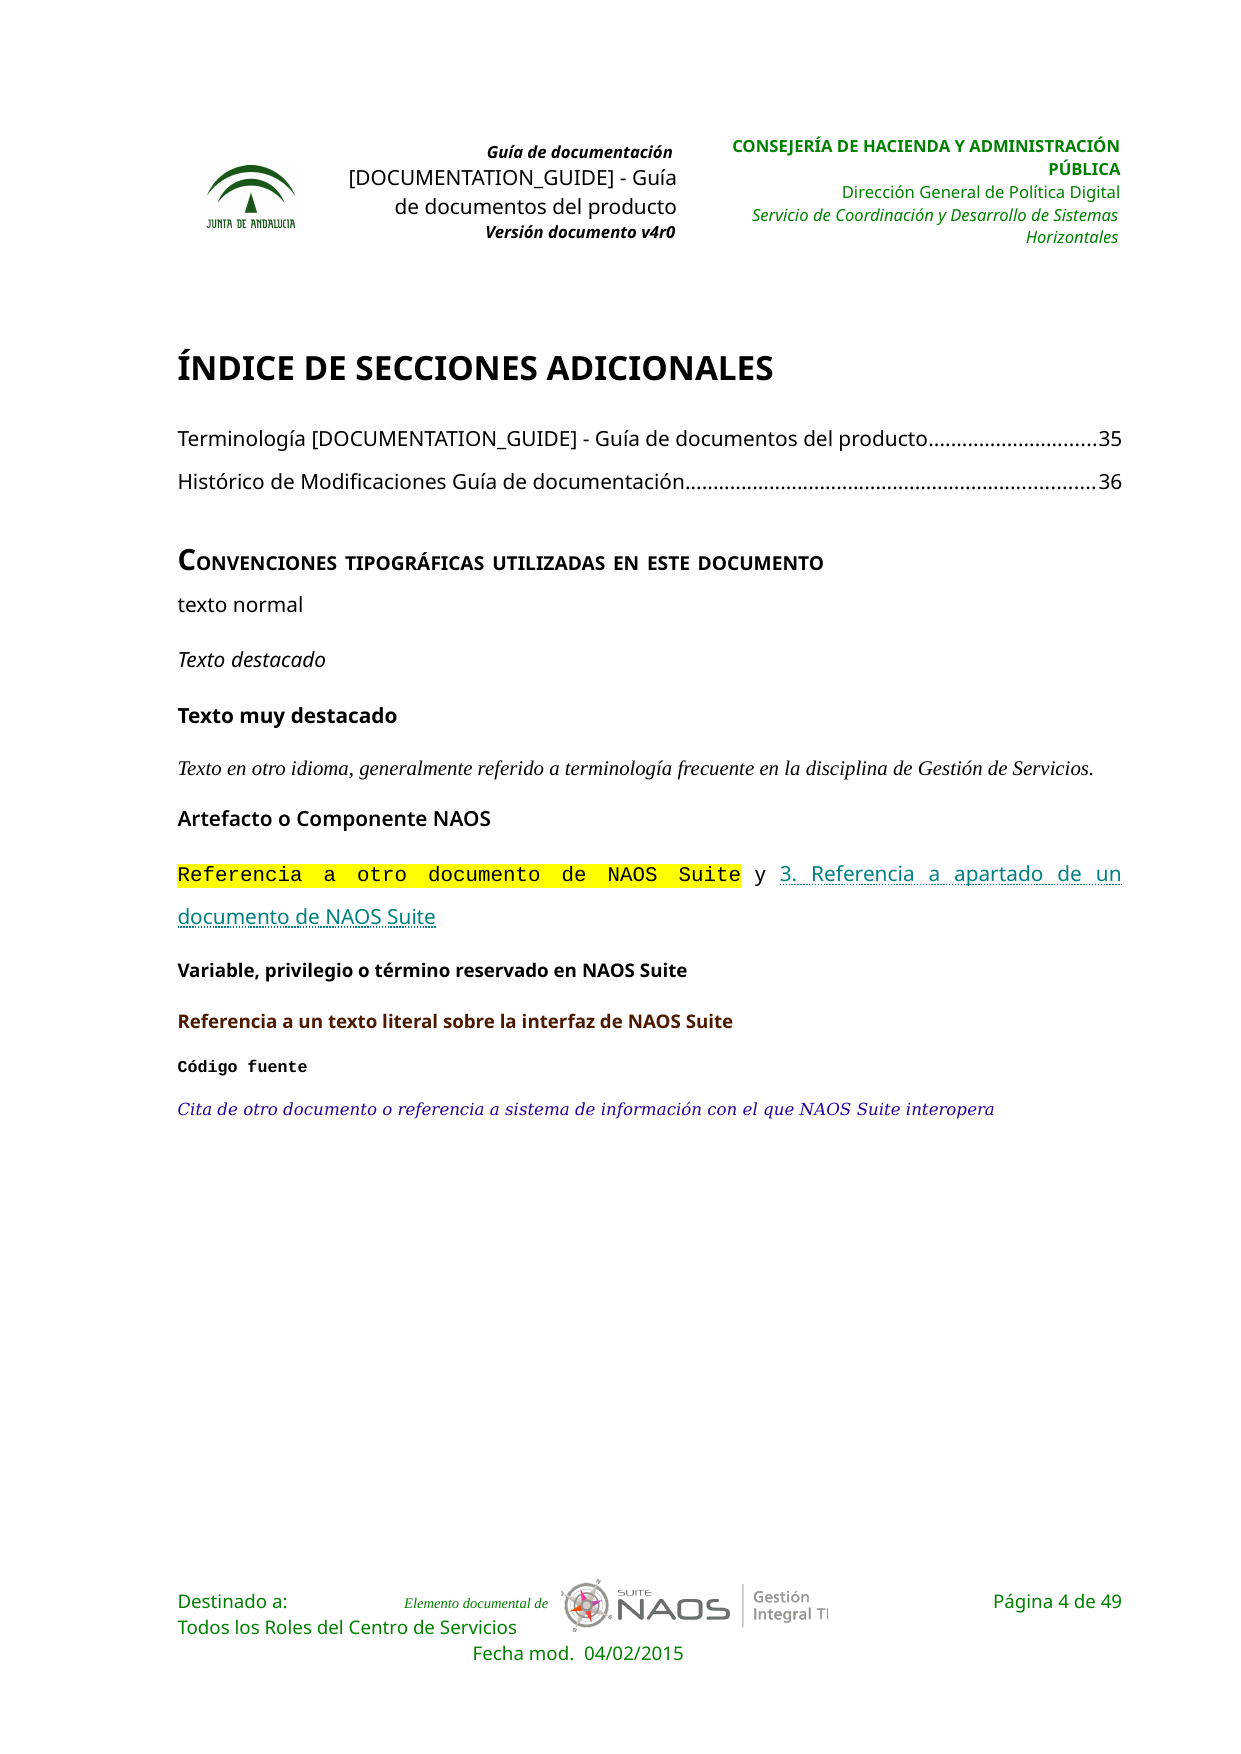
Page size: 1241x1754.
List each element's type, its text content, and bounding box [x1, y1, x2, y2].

text Texto muy destacado [177, 701, 1122, 729]
text Artefacto o Componente NAOS [177, 804, 1122, 833]
text Texto destacado [177, 646, 1122, 674]
picture [560, 1579, 829, 1632]
text Referencia a otro documento de NAOS Suite y 3. Referencia a apartado de un documento de NAOS Suite [177, 859, 1122, 931]
text Terminología [DOCUMENTATION_GUIDE] - Guía de documentos del producto 35 [177, 424, 1122, 453]
text Texto en otro idioma, generalmente referido a terminología frecuente en la disciplina de Gestión de Servicios. [177, 756, 1122, 780]
text Histórico de Modificaciones Guía de documentación 36 [177, 467, 1122, 495]
text Variable, privilegio o término reservado en NAOS Suite [177, 957, 1122, 983]
text Código fuente [177, 1059, 1122, 1078]
subtitle Índice de secciones adicionales [177, 344, 1122, 390]
picture [201, 165, 298, 232]
text texto normal [177, 591, 1122, 619]
text Referencia a un texto literal sobre la interfaz de NAOS Suite [177, 1008, 1122, 1033]
text Convenciones tipográficas utilizadas en este documento [177, 539, 1122, 579]
text Cita de otro documento o referencia a sistema de información con el que NAOS Suite interopera [177, 1099, 1122, 1119]
